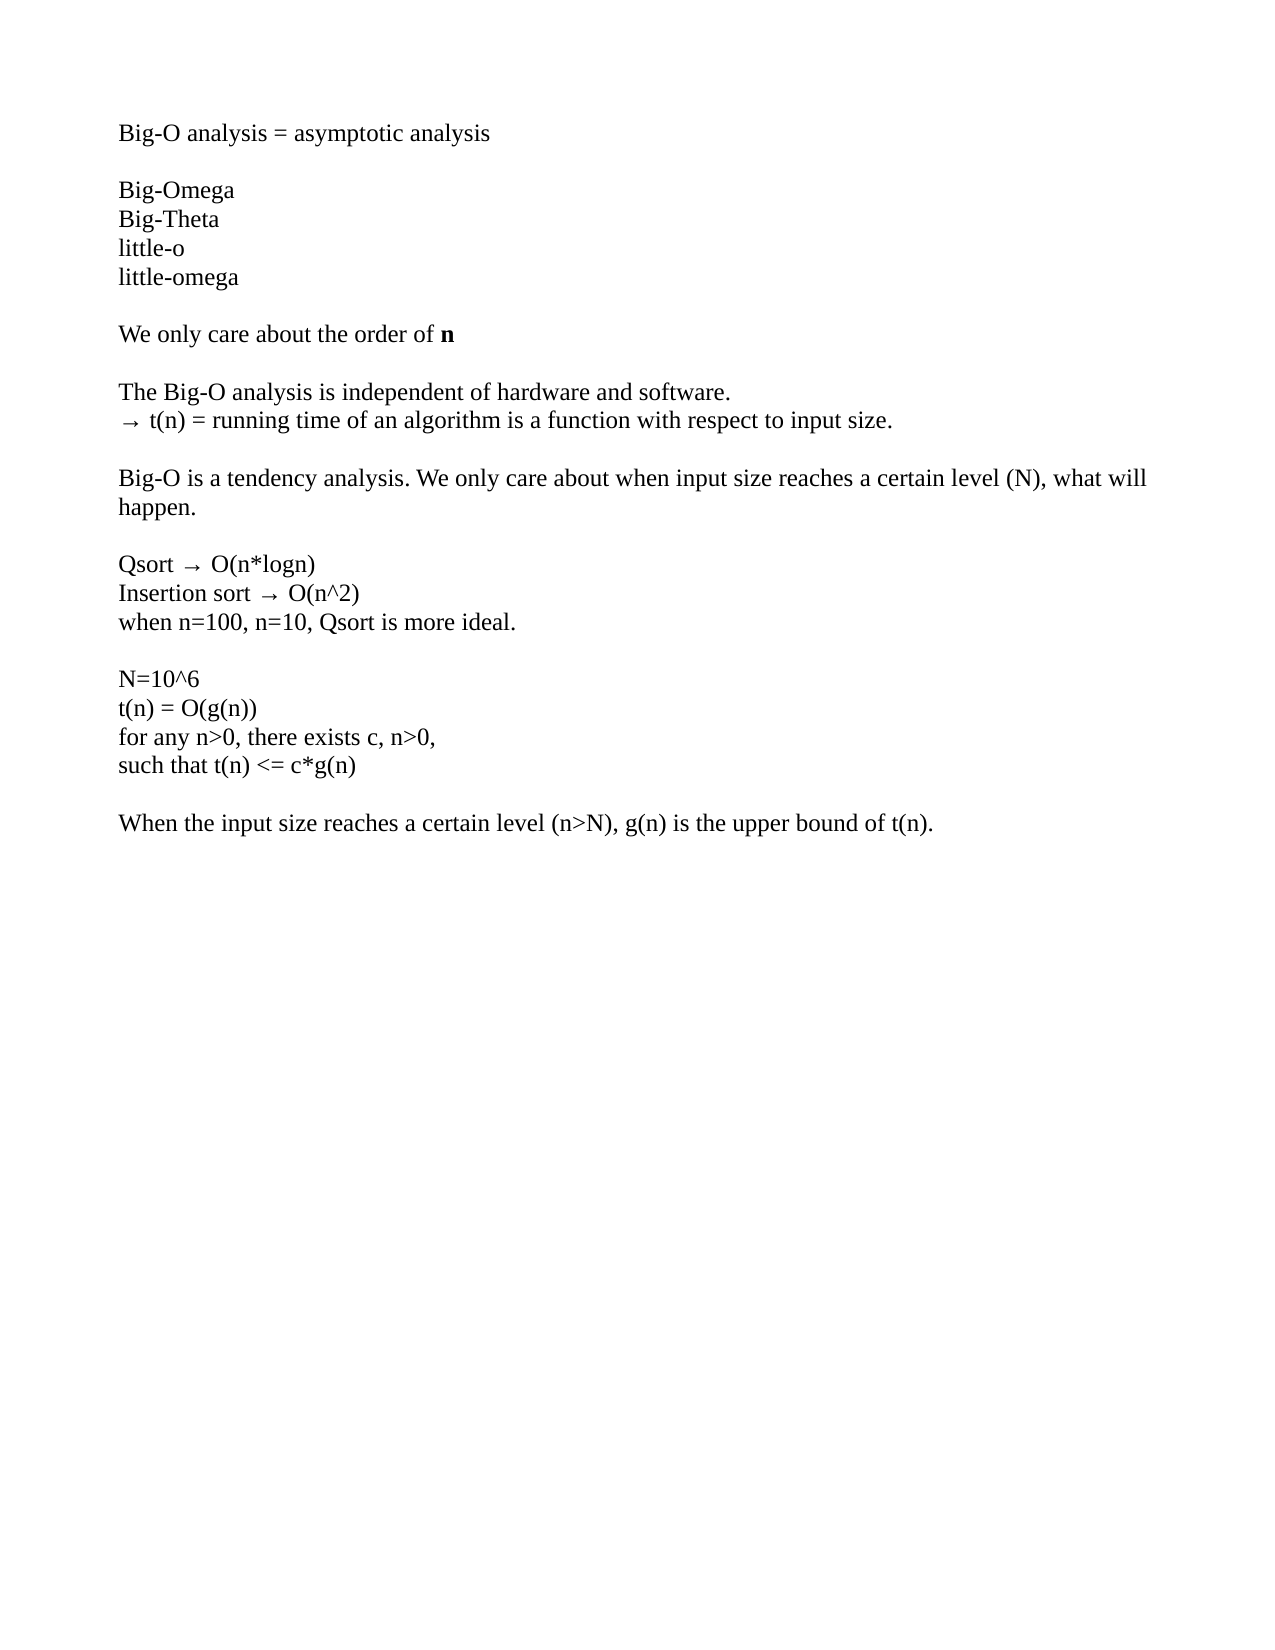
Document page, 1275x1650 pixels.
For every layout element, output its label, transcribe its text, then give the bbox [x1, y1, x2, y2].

text N=10^6 [118, 664, 1157, 693]
text for any n>0, there exists c, n>0, [118, 722, 1157, 751]
text little-o [118, 233, 1157, 262]
text Big-O is a tendency analysis. We only care about when input size reaches a certain level (N), what will happen. [118, 463, 1157, 521]
text t(n) = O(g(n)) [118, 693, 1157, 722]
text Big-Theta [118, 204, 1157, 233]
text The Big-O analysis is independent of hardware and software. [118, 377, 1157, 406]
text such that t(n) <= c*g(n) [118, 751, 1157, 779]
text When the input size reaches a certain level (n>N), g(n) is the upper bound of t(n). [118, 808, 1157, 837]
text Insertion sort → O(n^2) [118, 578, 1157, 607]
text We only care about the order of n [118, 319, 1157, 348]
text Big-Omega [118, 176, 1157, 204]
text when n=100, n=10, Qsort is more ideal. [118, 607, 1157, 636]
text → t(n) = running time of an algorithm is a function with respect to input size. [118, 406, 1157, 434]
text little-omega [118, 262, 1157, 291]
text Qsort → O(n*logn) [118, 549, 1157, 578]
text Big-O analysis = asymptotic analysis [118, 118, 1157, 147]
